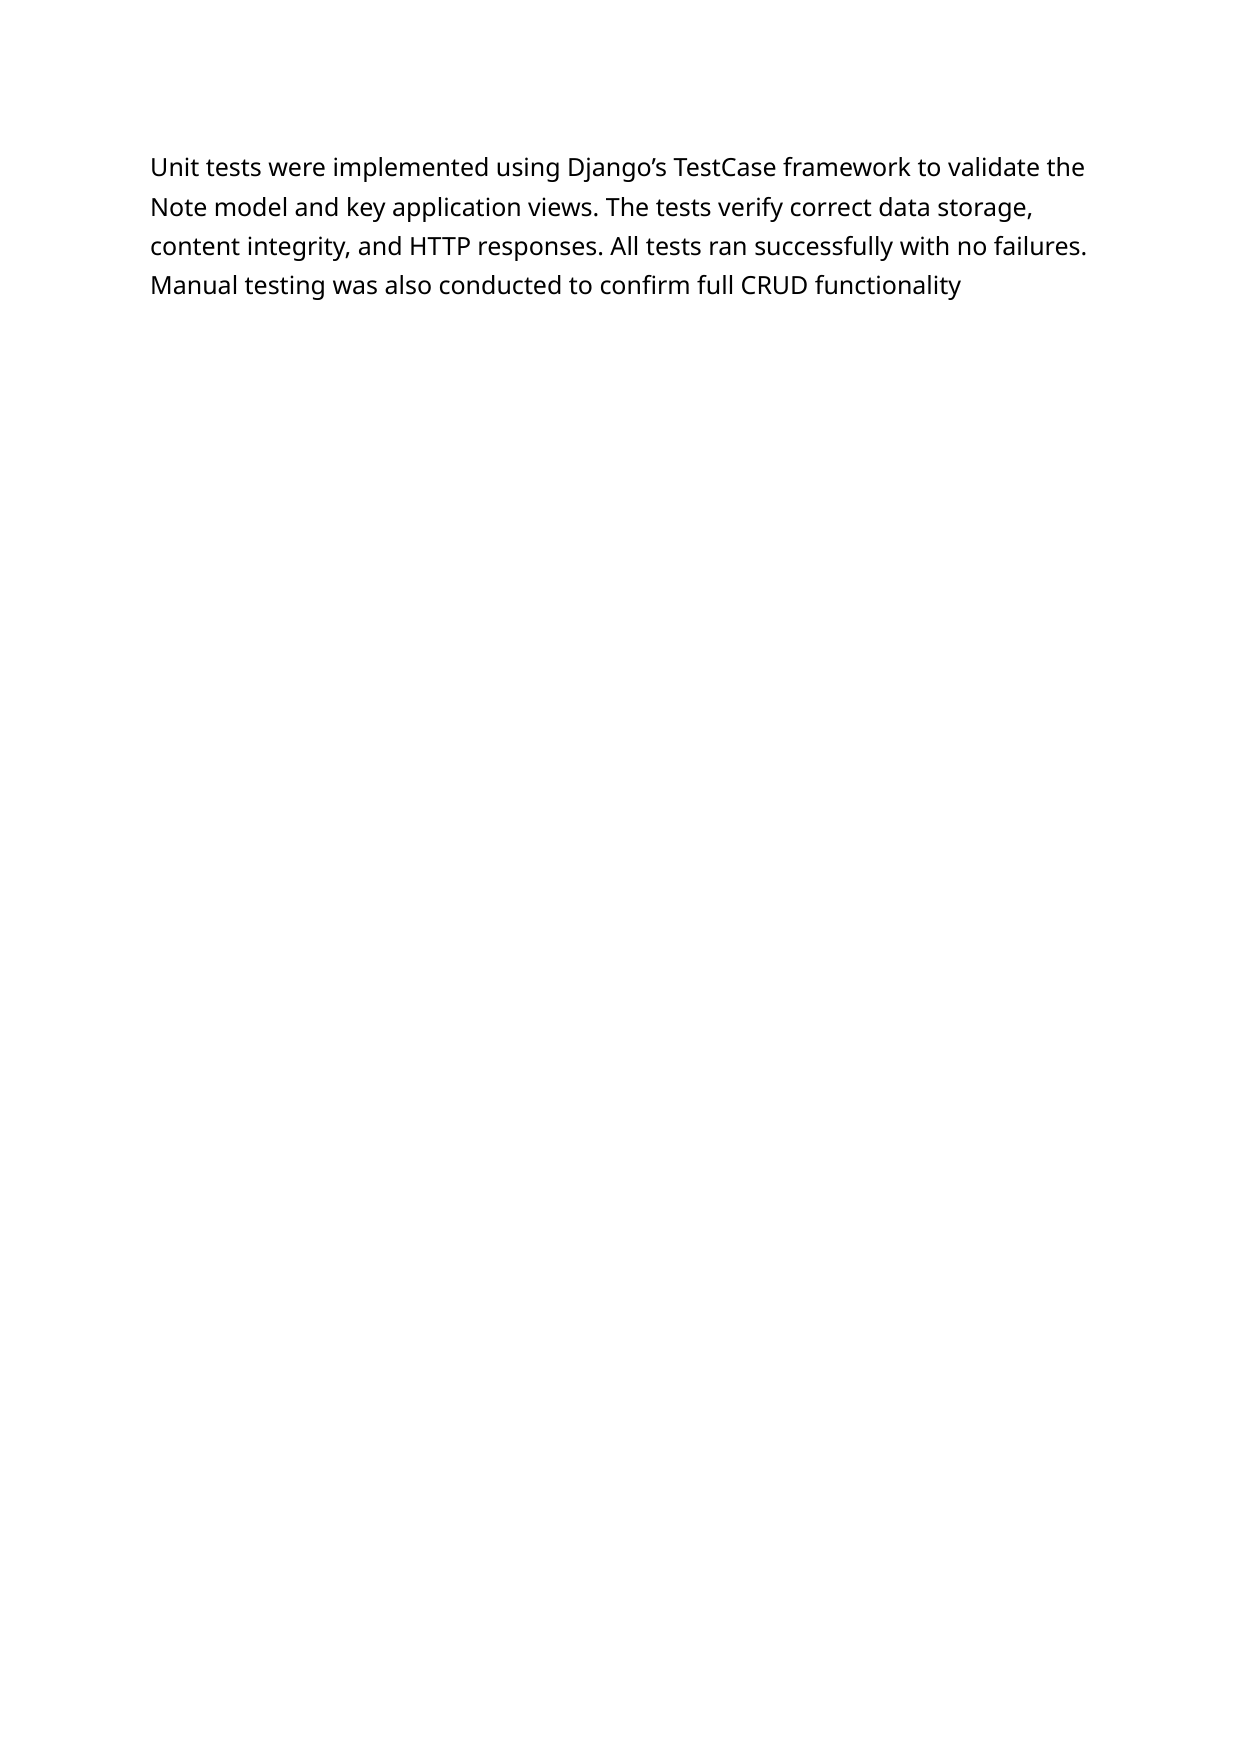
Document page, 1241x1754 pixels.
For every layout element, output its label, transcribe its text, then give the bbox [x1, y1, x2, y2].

text Unit tests were implemented using Django’s TestCase framework to validate the Note model and key application views. The tests verify correct data storage, content integrity, and HTTP responses. All tests ran successfully with no failures. Manual testing was also conducted to confirm full CRUD functionality [150, 150, 1090, 302]
